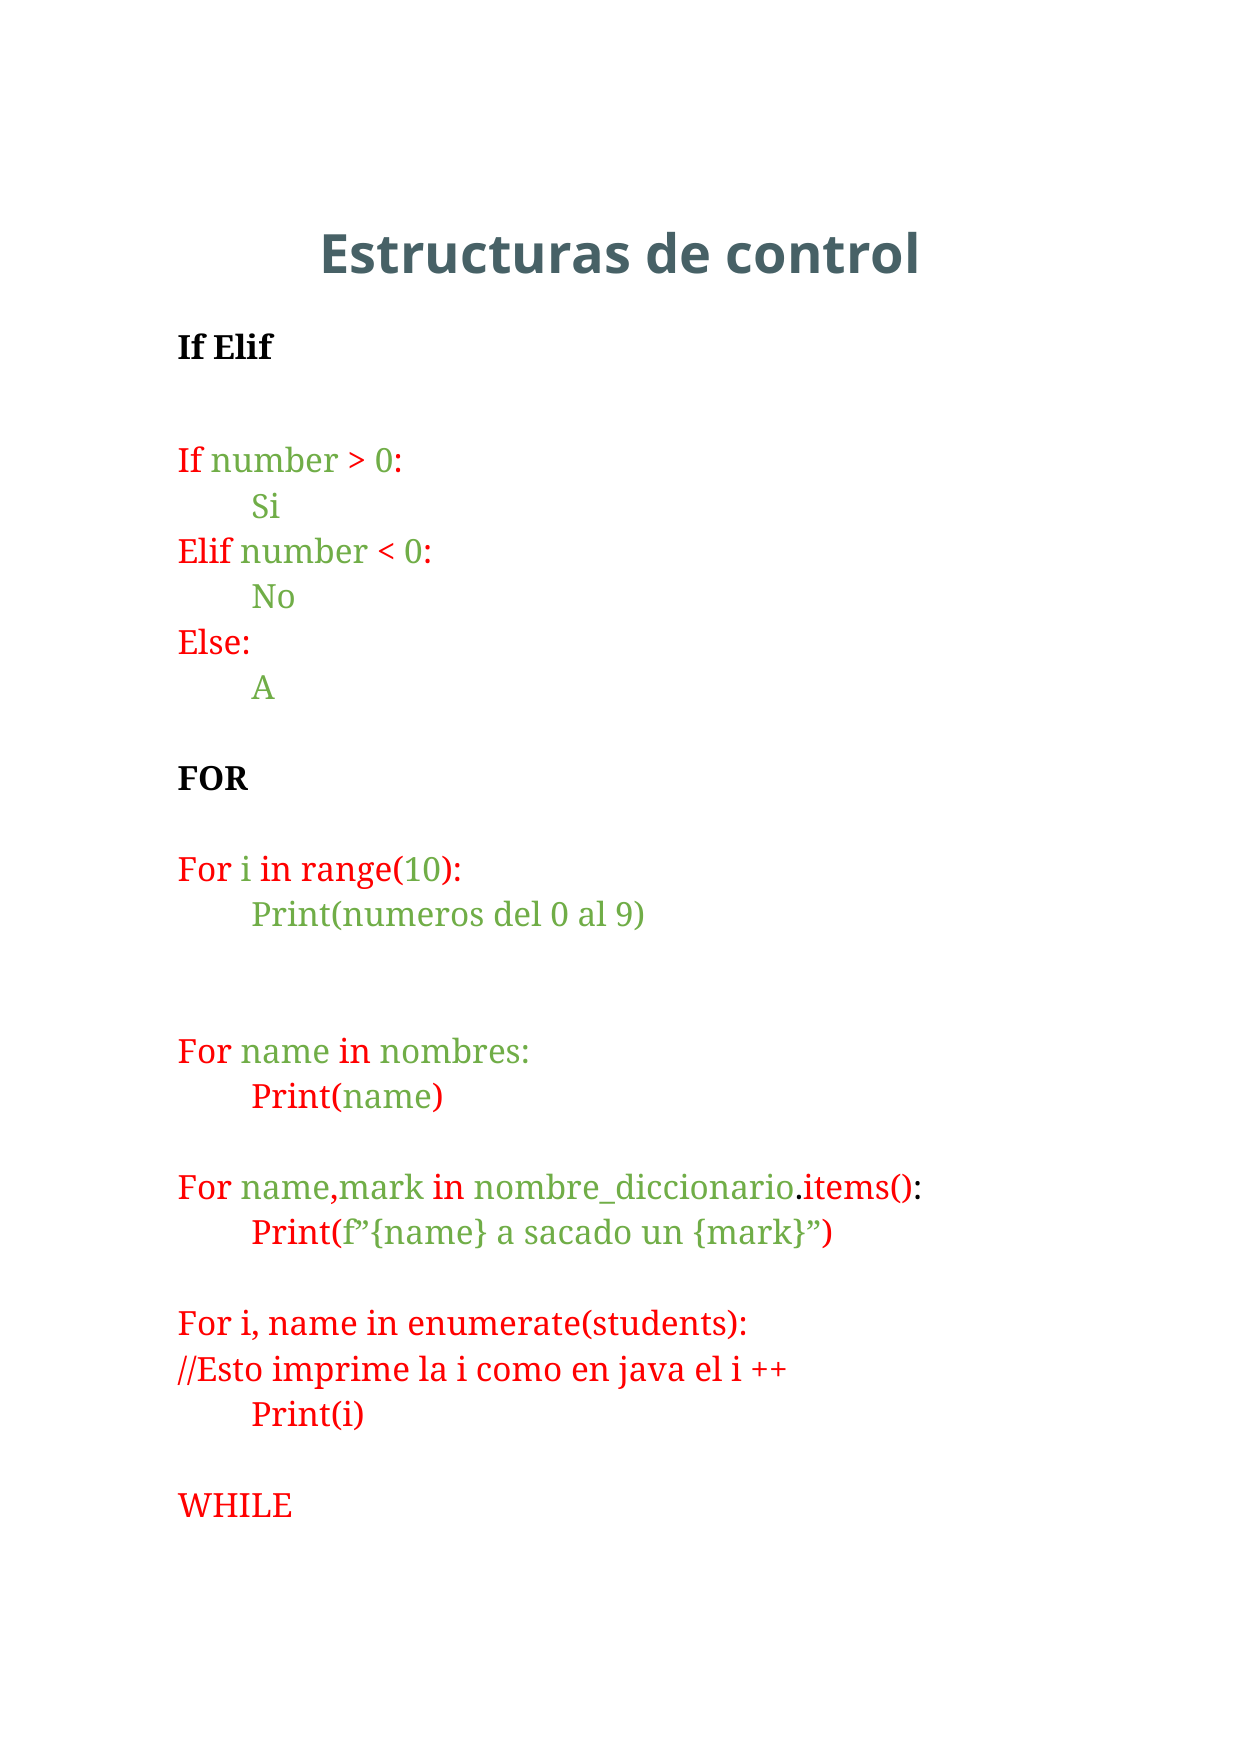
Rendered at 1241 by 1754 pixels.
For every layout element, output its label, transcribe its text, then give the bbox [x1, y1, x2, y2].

text Elif number < 0: [177, 528, 1063, 573]
text For i, name in enumerate(students): [177, 1300, 1063, 1345]
text Print(name) [177, 1073, 1063, 1118]
subtitle Estructuras de control [177, 216, 1063, 289]
text Print(i) [177, 1391, 1063, 1436]
text Else: [177, 619, 1063, 664]
text If Elif [177, 323, 1063, 369]
text No [177, 573, 1063, 619]
text Print(f”{name} a sacado un {mark}”) [177, 1209, 1063, 1254]
text //Esto imprime la i como en java el i ++ [177, 1345, 1063, 1391]
text A [177, 664, 1063, 709]
text For name in nombres: [177, 1027, 1063, 1073]
text FOR [177, 755, 1063, 800]
text Print(numeros del 0 al 9) [177, 891, 1063, 937]
text WHILE [177, 1482, 1063, 1527]
text Si [177, 482, 1063, 528]
text For name,mark in nombre_diccionario.items(): [177, 1164, 1063, 1209]
text If number > 0: [177, 437, 1063, 482]
text For i in range(10): [177, 846, 1063, 891]
